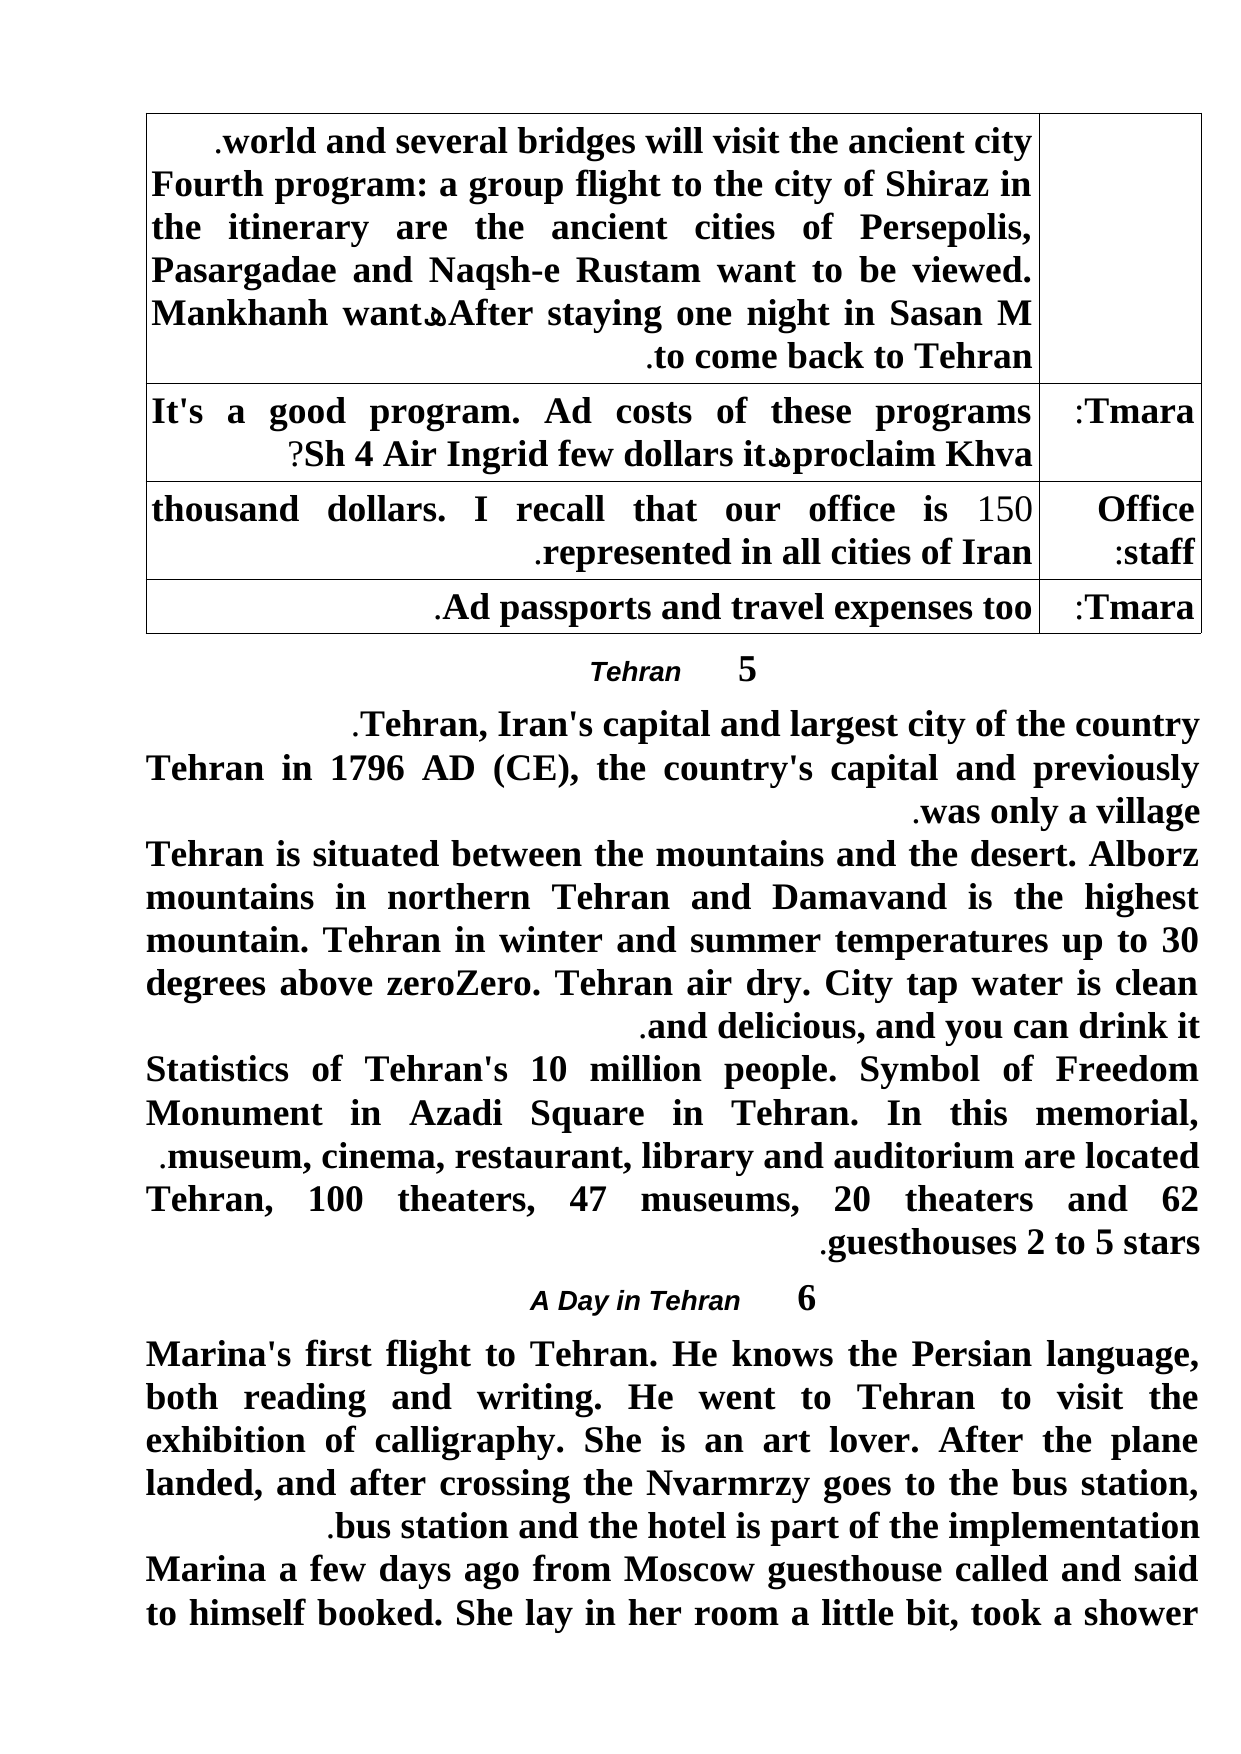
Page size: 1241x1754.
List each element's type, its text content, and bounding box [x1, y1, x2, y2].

table_cell [1040, 114, 1201, 383]
table_cell Tmara: [1040, 580, 1201, 633]
text Tehran, 100 theaters, 47 museums, 20 theaters and 62 guesthouses 2 to 5 stars. [146, 1176, 1201, 1262]
table_cell Office staff: [1040, 482, 1201, 578]
table_cell Ad passports and travel expenses too. [147, 580, 1039, 633]
text Tehran, Iran's capital and largest city of the country. [146, 702, 1201, 745]
text Marina a few days ago from Moscow guesthouse called and said to himself booked. She lay in her room a little bit, took a shower then took a video camera along with a map of Tehran went to the exhibition. [146, 1547, 1201, 1633]
subtitle Tehran [146, 646, 1201, 689]
table_cell 150 thousand dollars. I recall that our office is represented in all cities of Iran. [147, 482, 1039, 578]
table_cell It's a good program. Ad costs of these programs proclaim KhvaھSh 4 Air Ingrid few dollars it? [147, 384, 1039, 481]
text Statistics of Tehran's 10 million people. Symbol of Freedom Monument in Azadi Square in Tehran. In this memorial, museum, cinema, restaurant, library and auditorium are located. [146, 1047, 1201, 1176]
table_cell Tmara: [1040, 384, 1201, 481]
text Tehran in 1796 AD (CE), the country's capital and previously was only a village. [146, 745, 1201, 831]
table_cell The first program, sports resorts Dizin is the best and largest mountainous park and ice skating in the world. Second: Visit the museum and learn how carpet and rugs Tehran dialogue with the experts of this ancient art. The third: a group flight to the city of Isfahan will be in the three-day trip, our group will stay two nights in the House ChھL MھMankhanh Pars field, right the world and several bridges will visit the ancient city. Fourth program: a group flight to the city of Shiraz in the itinerary are the ancient cities of Persepolis, Pasargadae and Naqsh-e Rustam want to be viewed. After staying one night in Sasan MھMankhanh want to come back to Tehran. [147, 114, 1039, 383]
text Tehran is situated between the mountains and the desert. Alborz mountains in northern Tehran and Damavand is the highest mountain. Tehran in winter and summer temperatures up to 30 degrees above zeroZero. Tehran air dry. City tap water is clean and delicious, and you can drink it. [146, 831, 1201, 1047]
text Marina's first flight to Tehran. He knows the Persian language, both reading and writing. He went to Tehran to visit the exhibition of calligraphy. She is an art lover. After the plane landed, and after crossing the Nvarmrzy goes to the bus station, bus station and the hotel is part of the implementation. [146, 1331, 1201, 1547]
subtitle A Day in Tehran [146, 1275, 1201, 1319]
